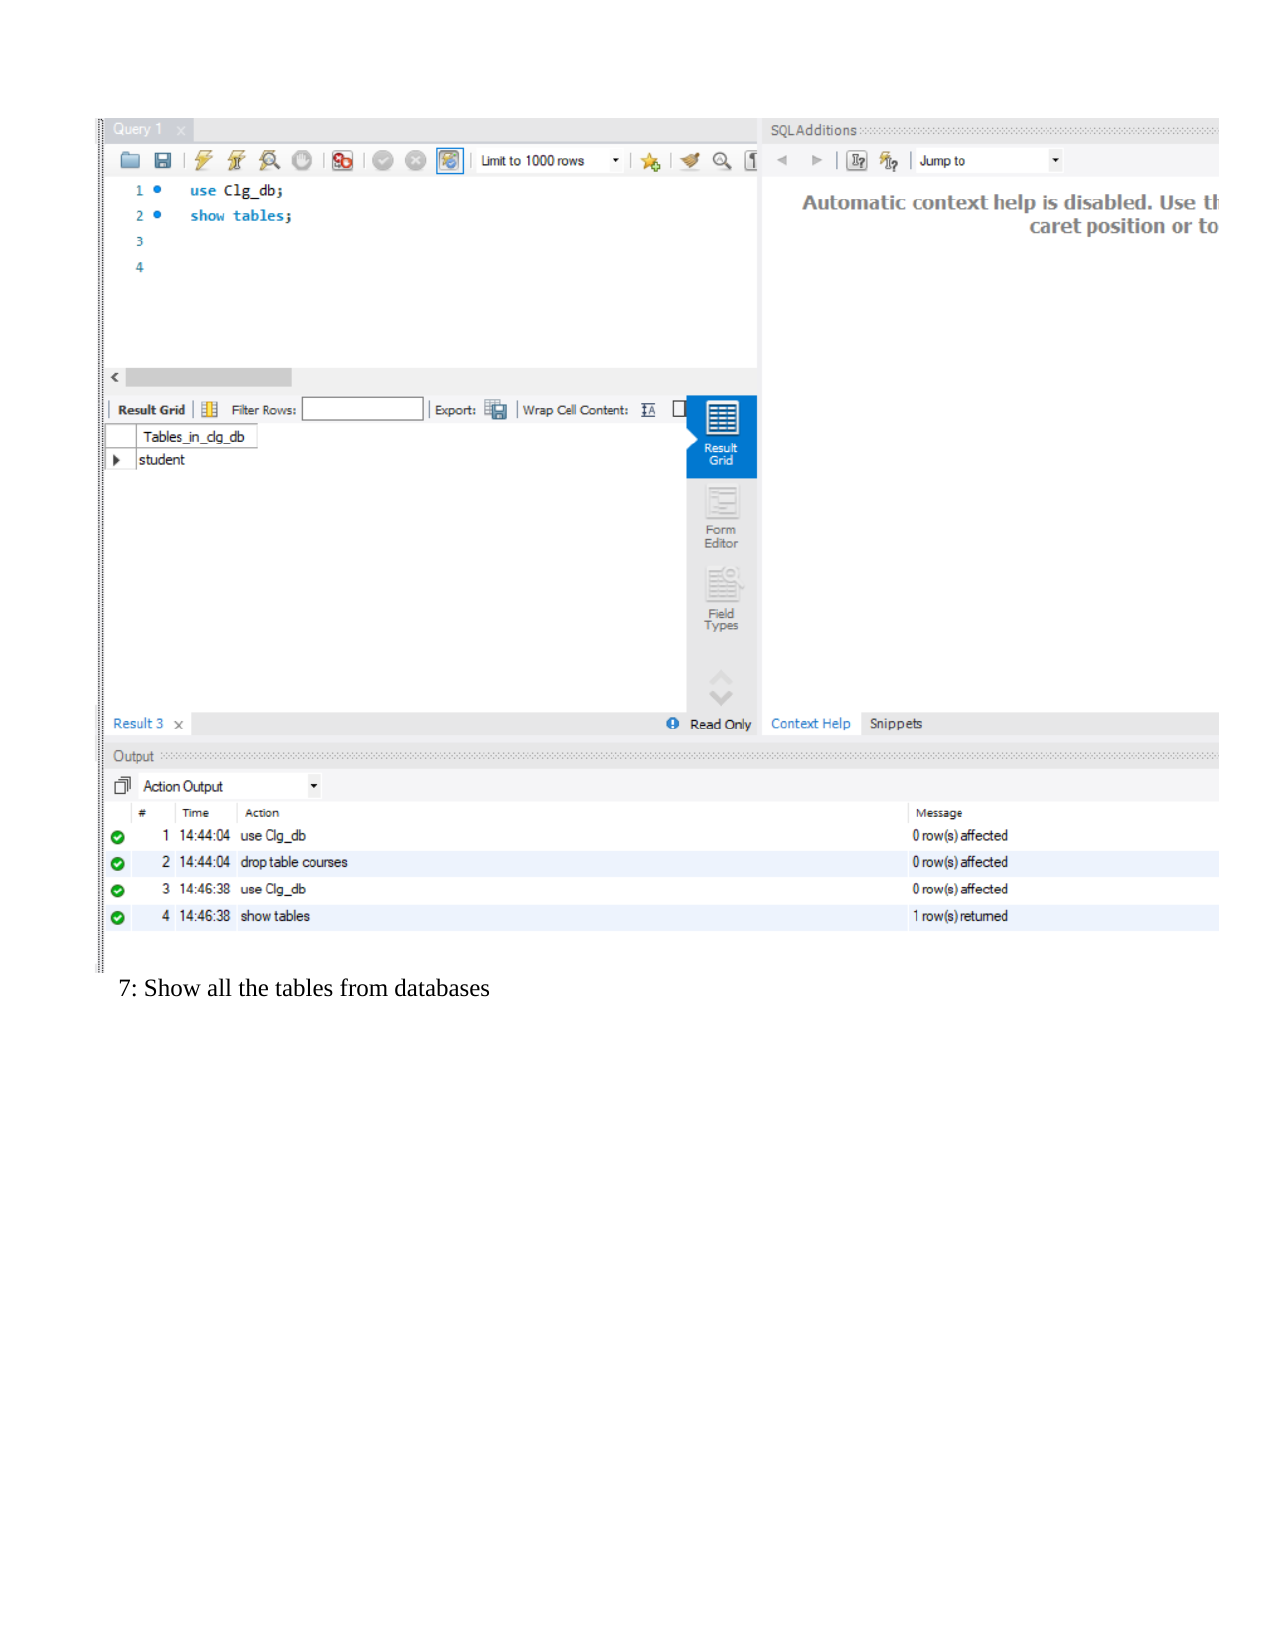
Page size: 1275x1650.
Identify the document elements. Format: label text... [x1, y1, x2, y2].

picture [94, 118, 1219, 973]
text 7: Show all the tables from databases [118, 118, 1242, 1002]
